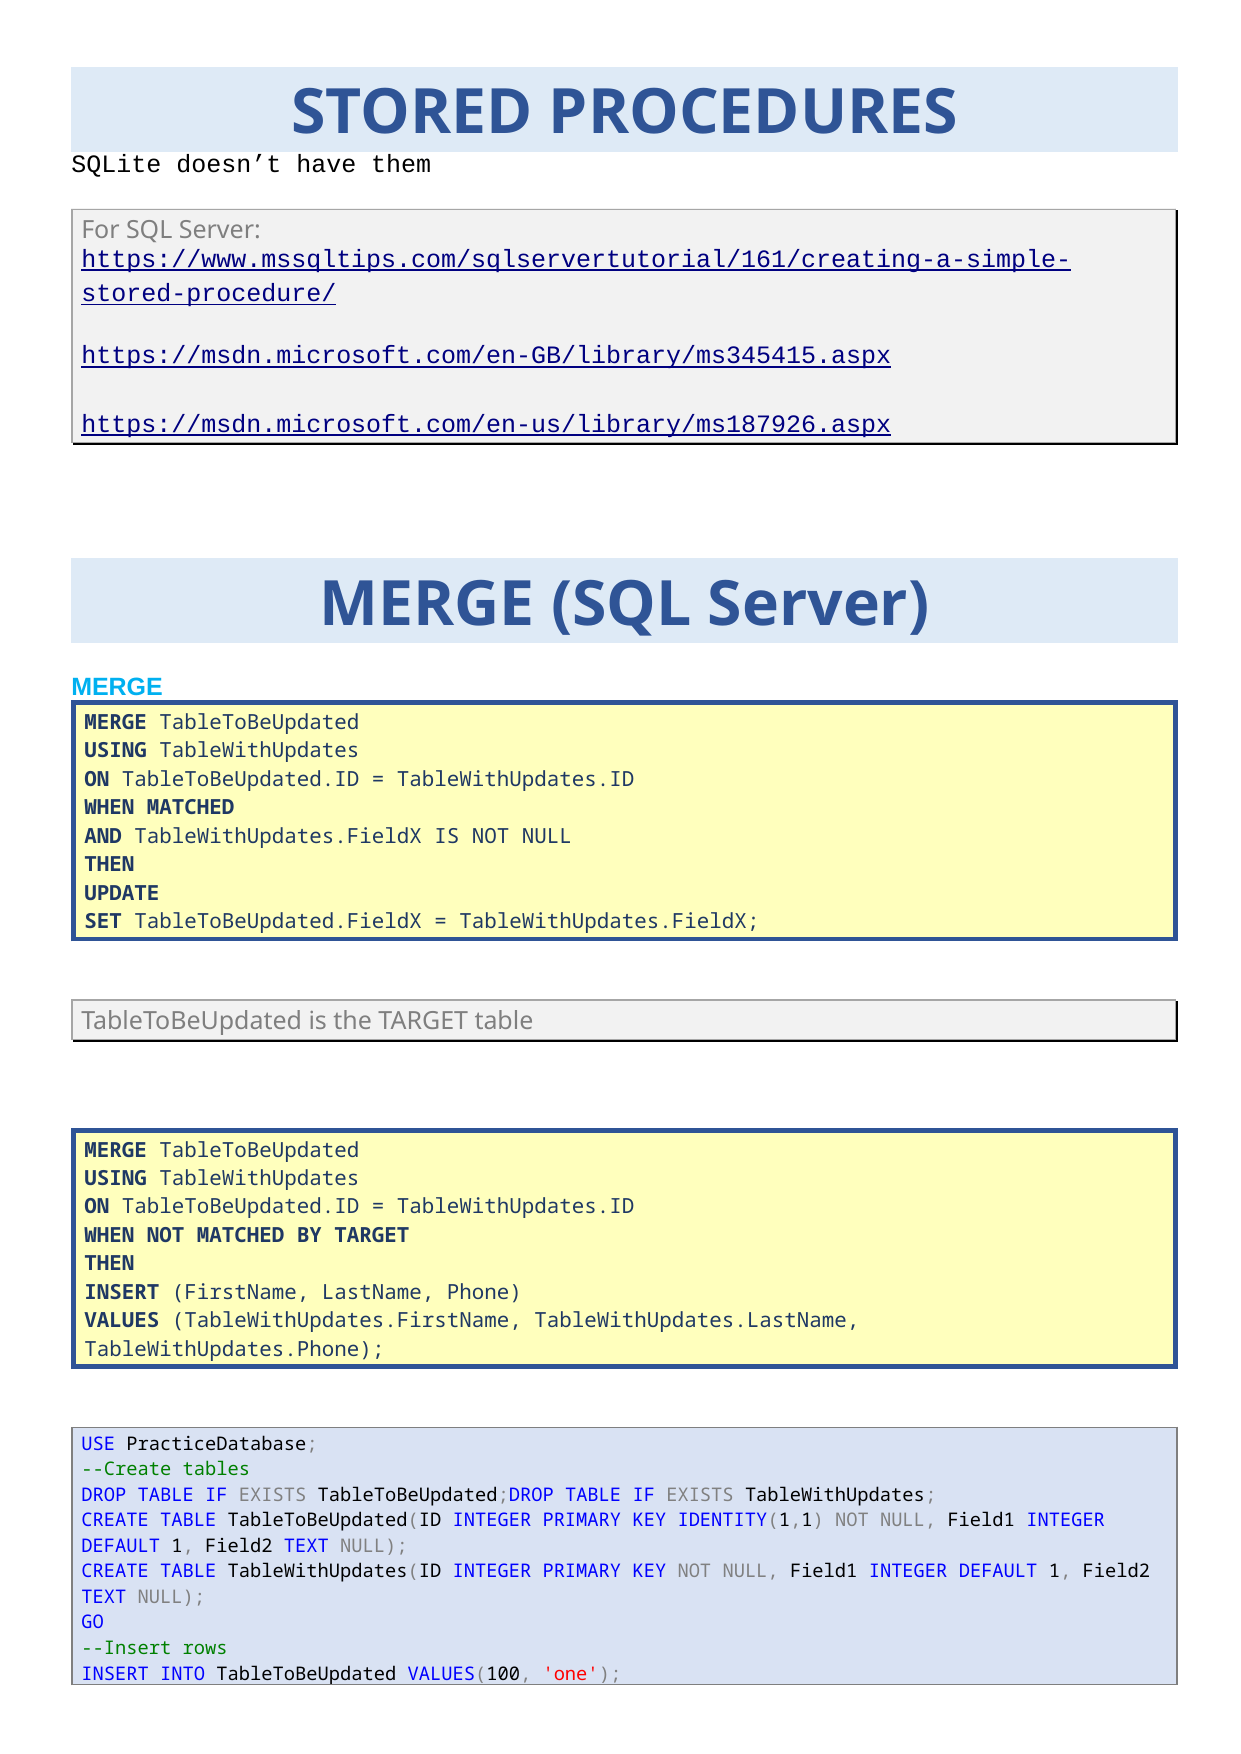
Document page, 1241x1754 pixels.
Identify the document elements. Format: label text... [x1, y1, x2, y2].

text https://msdn.microsoft.com/en-GB/library/ms345415.aspx [73, 339, 1175, 368]
text THEN [76, 1242, 1173, 1270]
text --Create tables [73, 1452, 1176, 1478]
text WHEN MATCHED [76, 786, 1173, 814]
text CREATE TABLE TableToBeUpdated(ID INTEGER PRIMARY KEY IDENTITY(1,1) NOT NULL, Field1 INTEGER DEFAULT 1, Field2 TEXT NULL); [73, 1503, 1176, 1554]
text INSERT INTO TableToBeUpdated VALUES(100, 'one'); [73, 1656, 1176, 1684]
text UPDATE [76, 871, 1173, 899]
text CREATE TABLE TableWithUpdates(ID INTEGER PRIMARY KEY NOT NULL, Field1 INTEGER DEFAULT 1, Field2 TEXT NULL); [73, 1554, 1176, 1605]
text ON TableToBeUpdated.ID = TableWithUpdates.ID [76, 1185, 1173, 1213]
text DROP TABLE IF EXISTS TableToBeUpdated;DROP TABLE IF EXISTS TableWithUpdates; [73, 1478, 1176, 1503]
text AND TableWithUpdates.FieldX IS NOT NULL [76, 814, 1173, 842]
subtitle STORED PROCEDURES [71, 67, 1178, 152]
text USING TableWithUpdates [76, 1156, 1173, 1185]
text https://msdn.microsoft.com/en-us/library/ms187926.aspx [73, 402, 1175, 442]
text MERGE TableToBeUpdated [76, 705, 1173, 729]
text https://www.mssqltips.com/sqlservertutorial/161/creating-a-simple-stored-procedure/ [73, 243, 1175, 305]
text THEN [76, 842, 1173, 871]
text SQLite doesn’t have them [71, 152, 1178, 180]
text USING TableWithUpdates [76, 729, 1173, 757]
text USE PracticeDatabase; [73, 1428, 1176, 1452]
text --Insert rows [73, 1631, 1176, 1656]
text For SQL Server: [73, 210, 1175, 243]
text WHEN NOT MATCHED BY TARGET [76, 1213, 1173, 1242]
text MERGE TableToBeUpdated [76, 1133, 1173, 1156]
text SET TableToBeUpdated.FieldX = TableWithUpdates.FieldX; [76, 899, 1173, 937]
text VALUES (TableWithUpdates.FirstName, TableWithUpdates.LastName, TableWithUpdates.Phone); [76, 1299, 1173, 1364]
text GO [73, 1605, 1176, 1631]
subtitle MERGE (SQL Server) [71, 558, 1178, 643]
title MERGE [71, 672, 1178, 700]
text ON TableToBeUpdated.ID = TableWithUpdates.ID [76, 757, 1173, 786]
text TableToBeUpdated is the TARGET table [73, 1001, 1175, 1039]
text INSERT (FirstName, LastName, Phone) [76, 1270, 1173, 1299]
